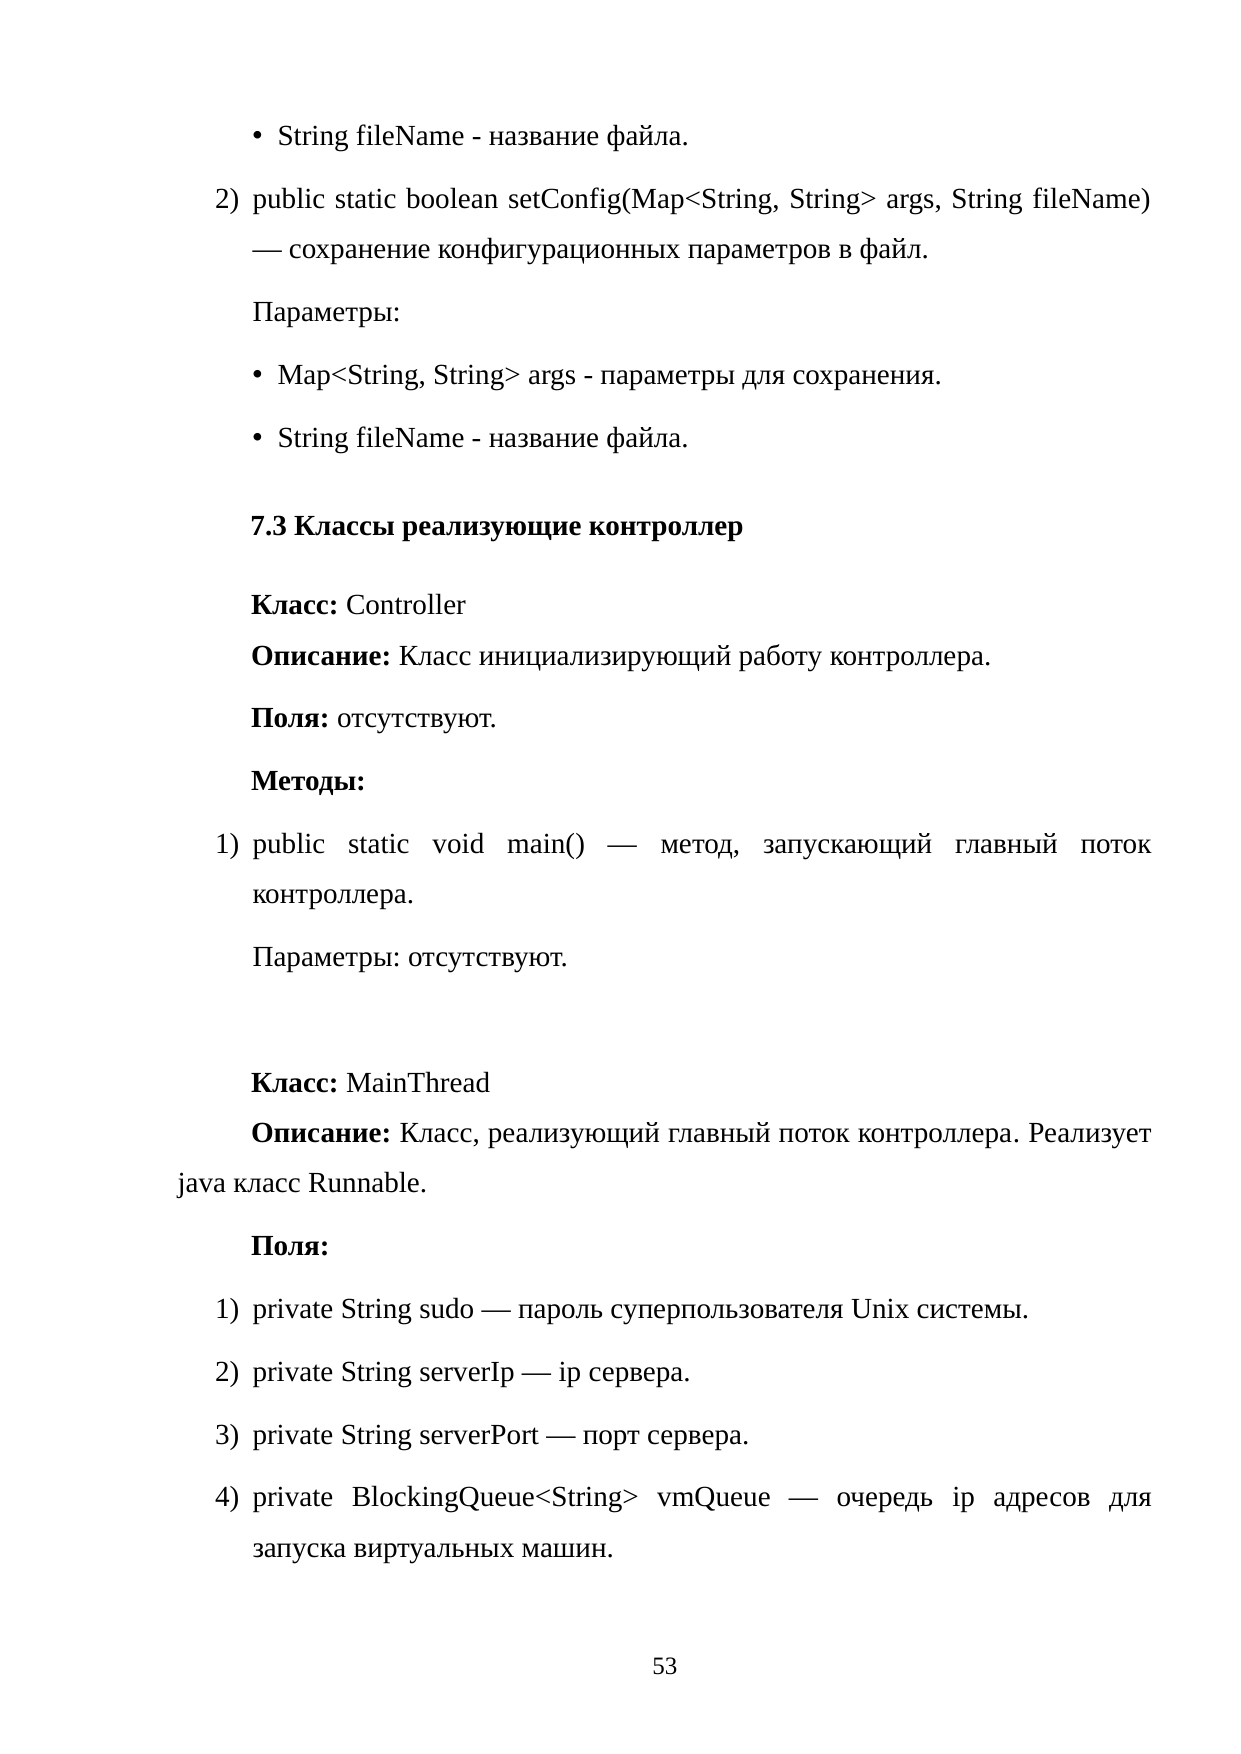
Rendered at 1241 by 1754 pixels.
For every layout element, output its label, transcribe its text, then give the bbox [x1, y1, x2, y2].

text Поля: [177, 1228, 1152, 1262]
list String fileName - название файла. [252, 118, 1152, 152]
text Класс: MainThread [177, 1065, 1152, 1098]
text Поля: отсутствуют. [177, 701, 1152, 734]
list String fileName - название файла. [252, 420, 1152, 453]
list Параметры: [215, 294, 1152, 328]
list Параметры: отсутствуют. [215, 939, 1152, 973]
text Описание: Класс, реализующий главный поток контроллера. Реализует java класс Runnable. [177, 1115, 1152, 1199]
list Map<String, String> args - параметры для сохранения. [252, 357, 1152, 391]
subtitle 7.3 Классы реализующие контроллер [177, 508, 1152, 541]
list private String sudo — пароль суперпользователя Unix системы. [215, 1291, 1152, 1325]
list public static boolean setConfig(Map<String, String> args, String fileName) — сохранение конфигурационных параметров в файл. [215, 181, 1152, 265]
list public static void main() — метод, запускающий главный поток контроллера. [215, 826, 1152, 910]
list private String serverPort — порт сервера. [215, 1417, 1152, 1450]
list private BlockingQueue<String> vmQueue — очередь ip адресов для запуска виртуальных машин. [215, 1479, 1152, 1563]
text Описание: Класс инициализирующий работу контроллера. [177, 638, 1152, 671]
text Класс: Controller [177, 587, 1152, 621]
list private String serverIp — ip сервера. [215, 1354, 1152, 1387]
text Методы: [177, 763, 1152, 797]
